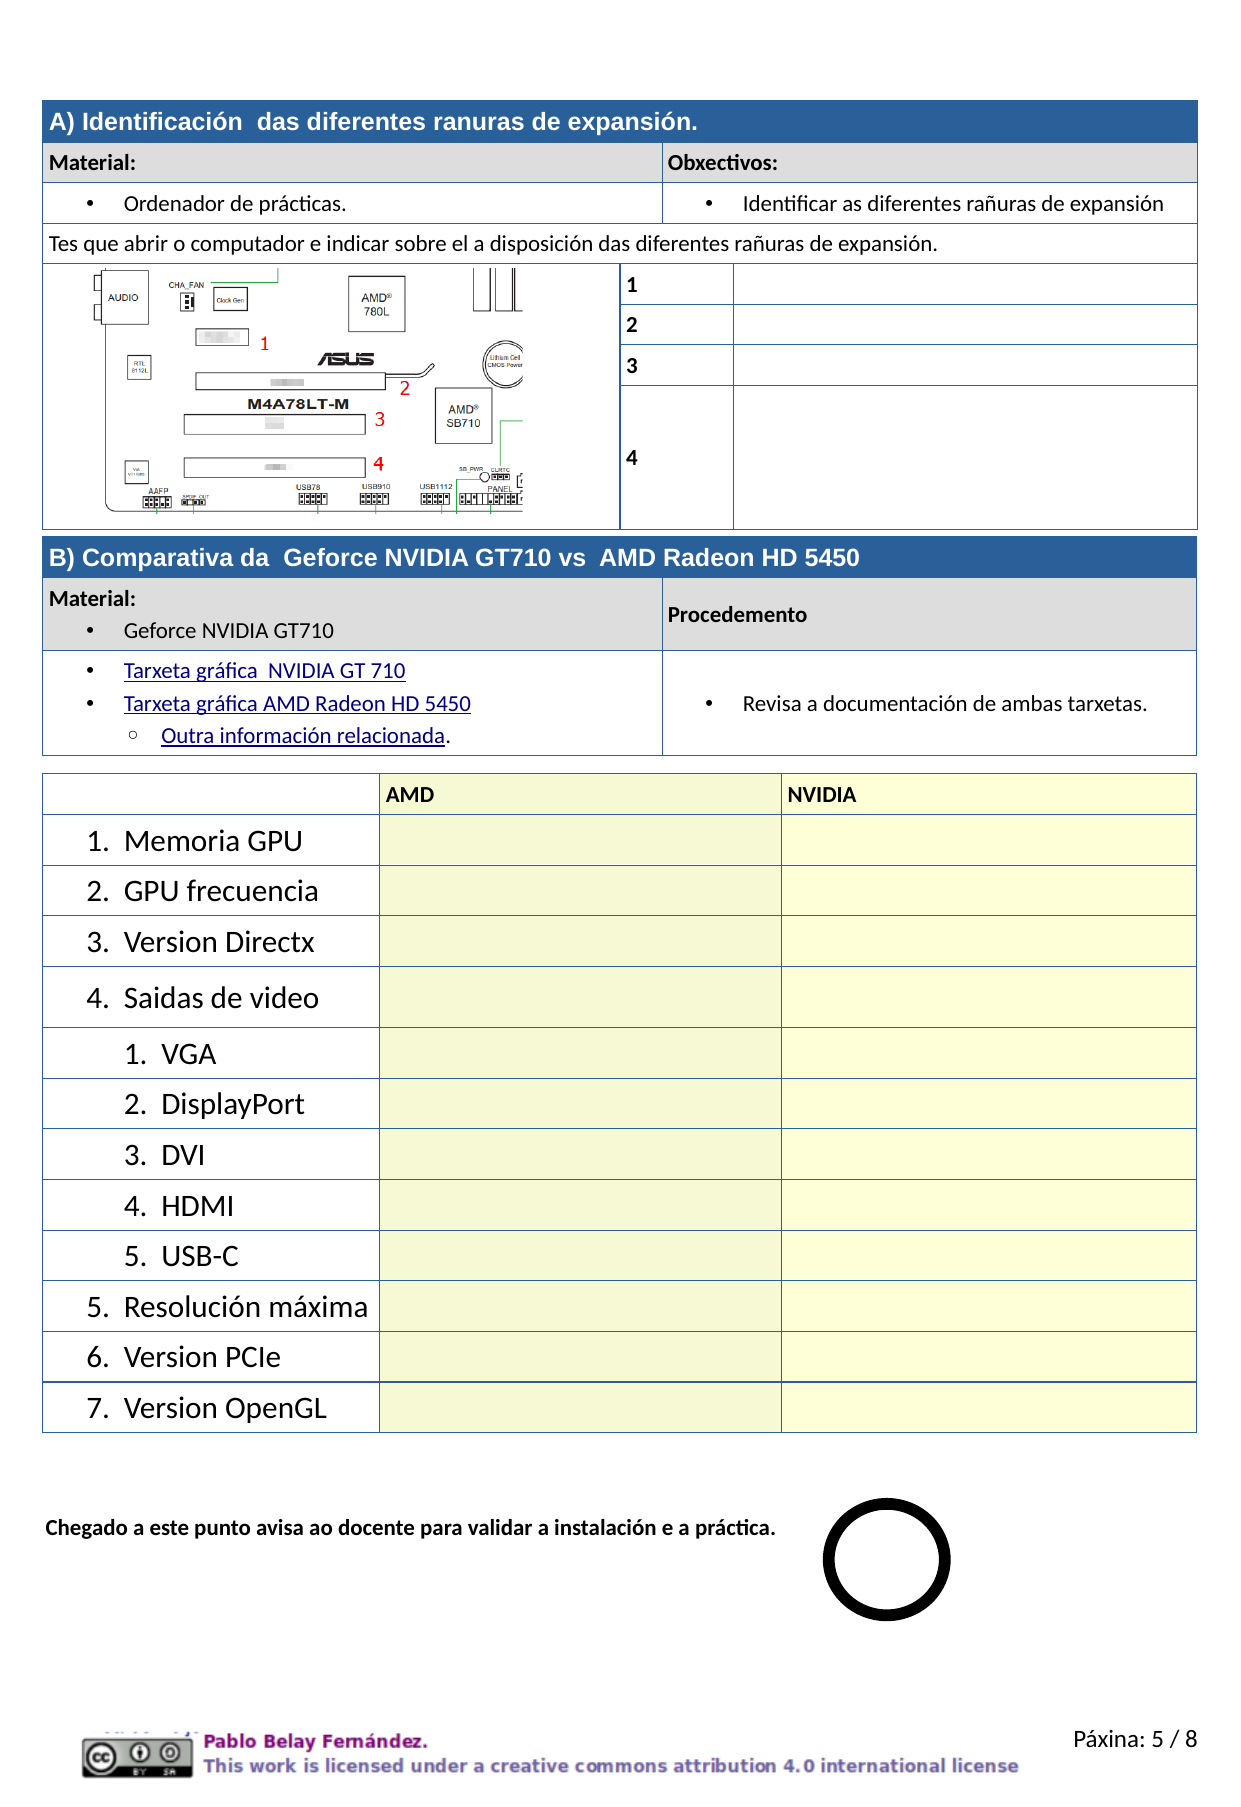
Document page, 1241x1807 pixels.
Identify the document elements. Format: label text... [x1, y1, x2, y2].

table_cell Saidas de video [43, 967, 379, 1027]
table_cell DVI [43, 1129, 379, 1179]
picture [65, 1722, 1035, 1787]
table_cell [380, 815, 781, 864]
table_cell [782, 1028, 1196, 1078]
table_cell [380, 1383, 781, 1432]
table_cell [734, 305, 1197, 344]
table_header NVIDIA [782, 774, 1196, 814]
table_cell USB-C [43, 1231, 379, 1280]
table_cell Revisa a documentación de ambas tarxetas. [663, 651, 1196, 755]
table_cell [782, 1129, 1196, 1179]
table_cell [734, 264, 1197, 304]
picture [87, 268, 523, 514]
table_cell [380, 967, 781, 1027]
text [930, 1513, 1197, 1541]
table_cell [782, 866, 1196, 915]
table_cell [782, 1180, 1196, 1229]
table_cell VGA [43, 1028, 379, 1078]
table_header [43, 774, 379, 814]
table_cell 1 [621, 264, 733, 304]
table_cell [782, 967, 1196, 1027]
table_cell Obxectivos: [663, 143, 1197, 182]
table_cell GPU frecuencia [43, 866, 379, 915]
table_cell 2 [621, 305, 733, 344]
table_cell Identificar as diferentes rañuras de expansión [663, 183, 1197, 223]
table_cell [782, 815, 1196, 864]
table_cell Tes que abrir o computador e indicar sobre el a disposición das diferentes rañuras de expansión. [43, 224, 1197, 263]
table_cell [782, 1231, 1196, 1280]
table_cell [380, 1079, 781, 1128]
table_cell [782, 1079, 1196, 1128]
table_header AMD [380, 774, 781, 814]
table_cell 3 [621, 345, 733, 385]
table_cell [380, 1180, 781, 1229]
table_cell [380, 1281, 781, 1331]
table_cell Resolución máxima [43, 1281, 379, 1331]
table_cell [380, 1332, 781, 1381]
text Chegado a este punto avisa ao docente para validar a instalación e a práctica. [45, 1513, 843, 1541]
table_cell [782, 1281, 1196, 1331]
table_cell [43, 264, 619, 529]
table_cell Material: [43, 143, 662, 182]
table_cell [380, 866, 781, 915]
table_cell Ordenador de prácticas. [43, 183, 662, 223]
table_cell [734, 386, 1197, 529]
table_cell Version OpenGL [43, 1383, 379, 1432]
table_cell [782, 916, 1196, 966]
table_cell Memoria GPU [43, 815, 379, 864]
table_cell Tarxeta gráfica NVIDIA GT 710 Tarxeta gráfica AMD Radeon HD 5450 Outra información relacionada. [43, 651, 662, 755]
table_cell 4 [621, 386, 733, 529]
table_cell Version Directx [43, 916, 379, 966]
table_cell [380, 916, 781, 966]
table_header B) Comparativa da Geforce NVIDIA GT710 vs AMD Radeon HD 5450 [43, 537, 1196, 577]
table_cell [782, 1383, 1196, 1432]
table_header A) Identificación das diferentes ranuras de expansión. [43, 101, 1197, 142]
table_cell HDMI [43, 1180, 379, 1229]
table_cell Version PCIe [43, 1332, 379, 1381]
table_cell Material: Geforce NVIDIA GT710 [43, 578, 662, 650]
table_cell [380, 1231, 781, 1280]
table_cell [734, 345, 1197, 385]
table_cell Procedemento [663, 578, 1196, 650]
table_cell DisplayPort [43, 1079, 379, 1128]
table_cell [380, 1129, 781, 1179]
table_cell [782, 1332, 1196, 1381]
table_cell [380, 1028, 781, 1078]
